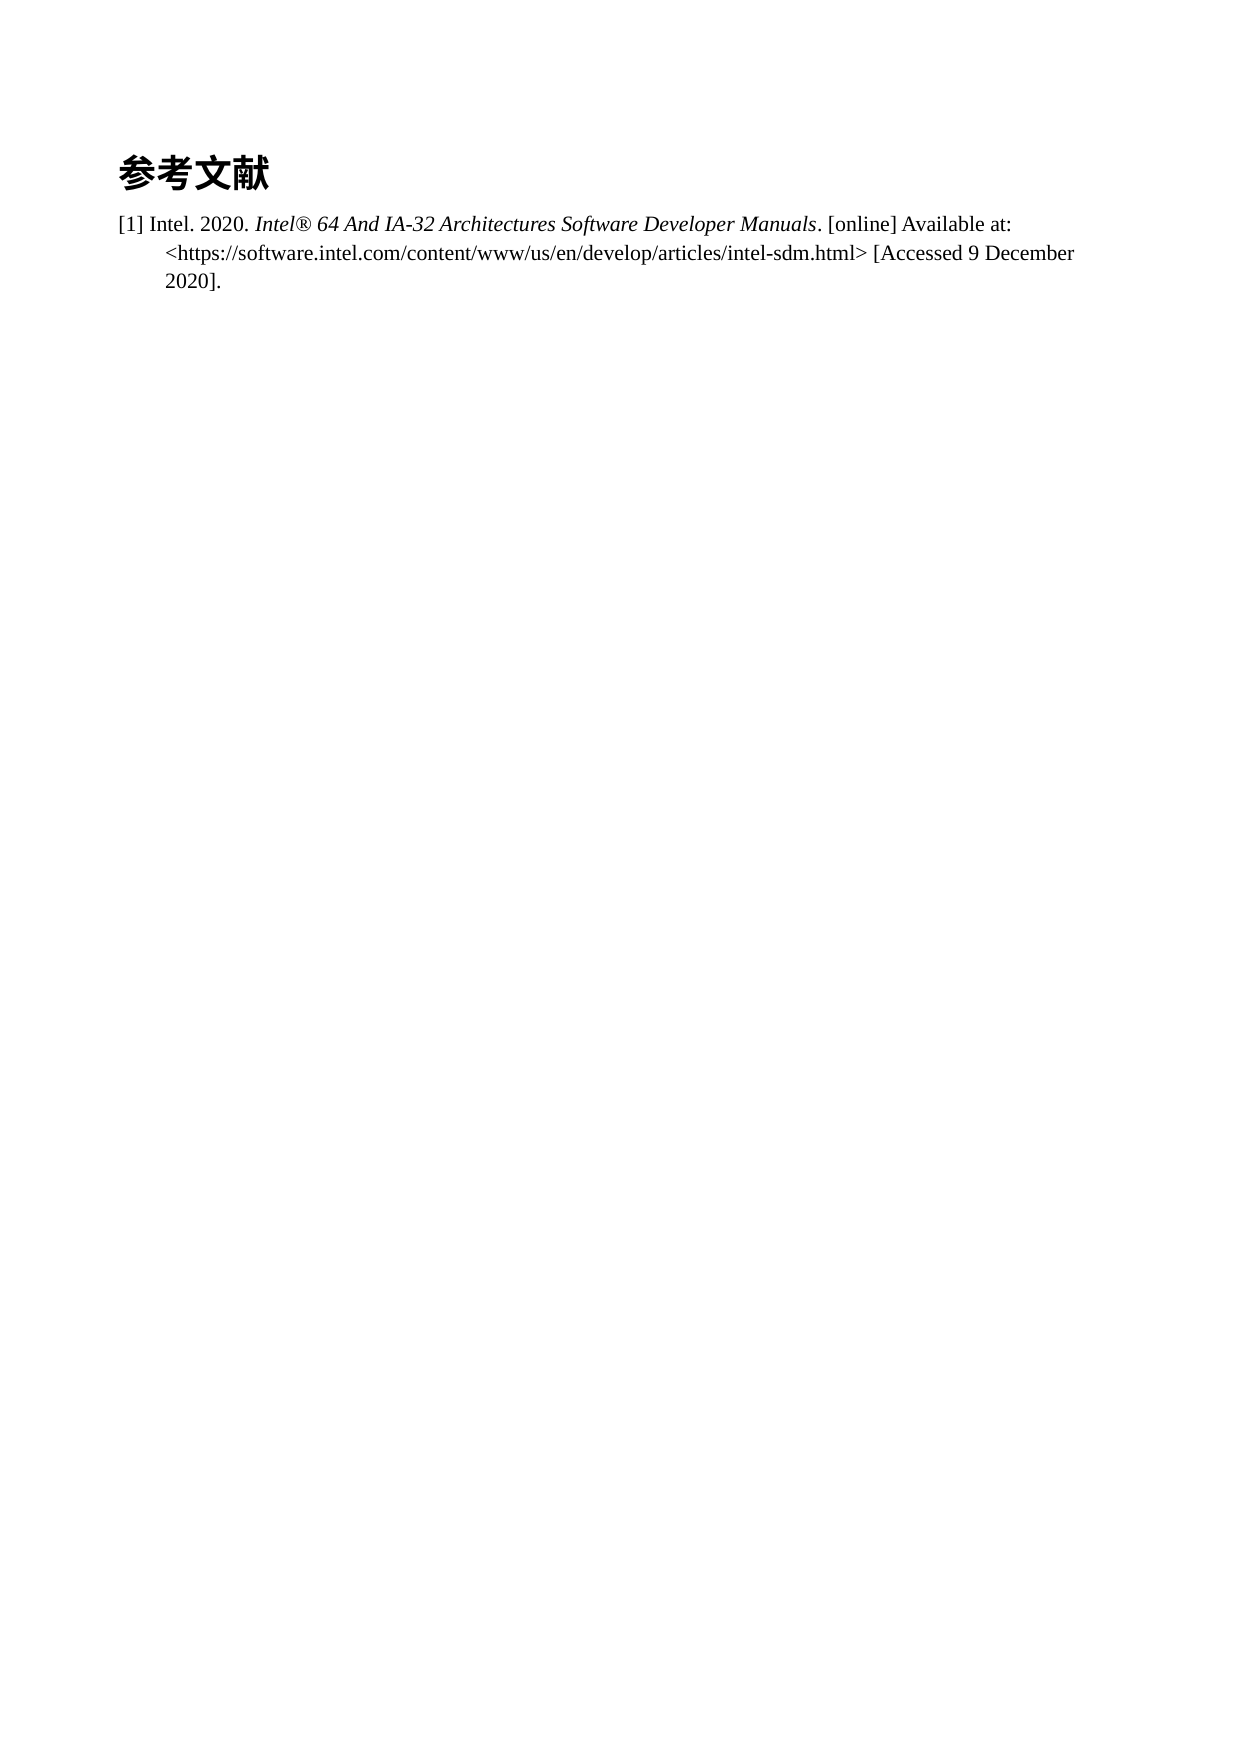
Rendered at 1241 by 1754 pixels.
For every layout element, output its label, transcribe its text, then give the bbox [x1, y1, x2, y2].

subtitle 参考文献 [118, 143, 1122, 198]
text [1] Intel. 2020. Intel® 64 And IA-32 Architectures Software Developer Manuals. [online] Available at: <https://software.intel.com/content/www/us/en/develop/articles/intel-sdm.html> [Accessed 9 December 2020]. [118, 211, 1122, 294]
